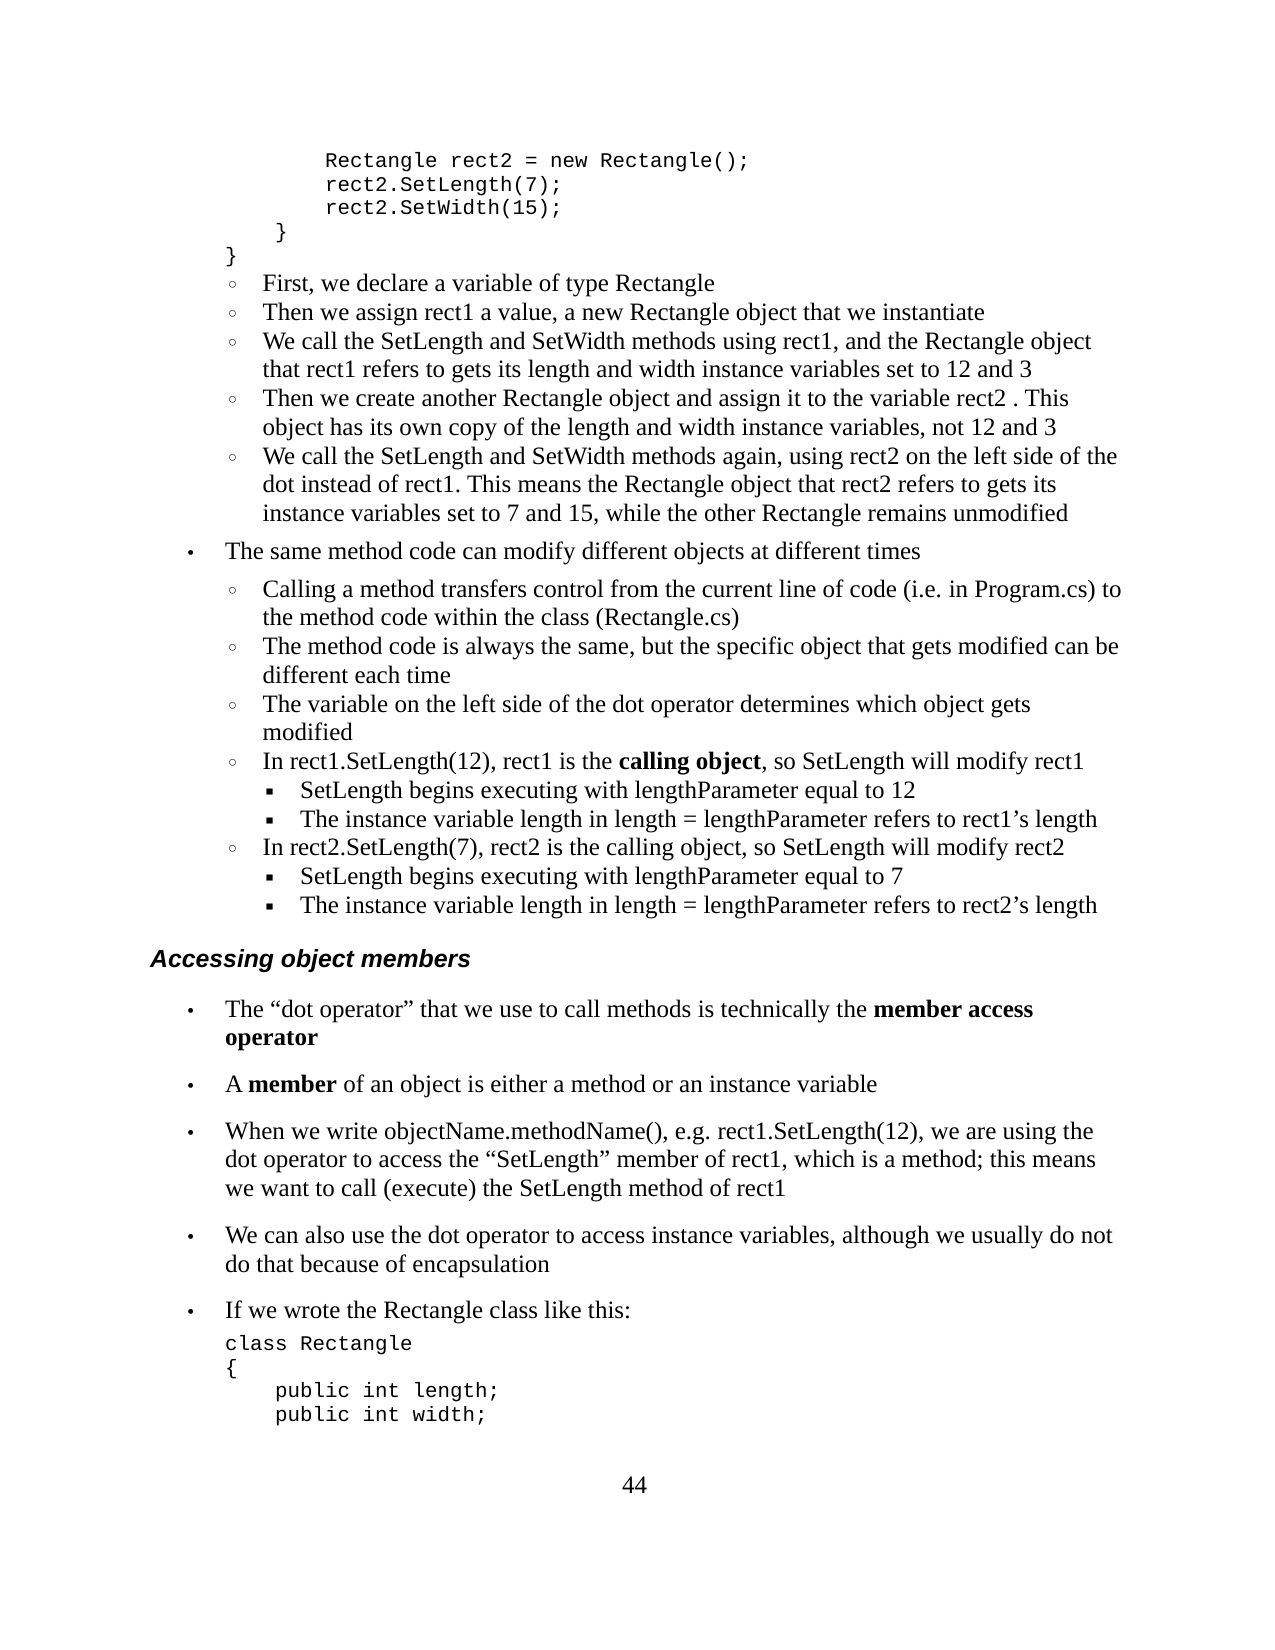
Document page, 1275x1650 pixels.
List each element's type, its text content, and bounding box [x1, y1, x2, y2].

list Then we assign rect1 a value, a new Rectangle object that we instantiate [225, 297, 1125, 326]
list public int length; [187, 1380, 1125, 1404]
list The instance variable length in length = lengthParameter refers to rect1’s length [262, 804, 1125, 832]
list class Rectangle [187, 1333, 1125, 1357]
list First, we declare a variable of type Rectangle [225, 268, 1125, 297]
list rect2.SetWidth(15); [187, 197, 1125, 221]
list When we write objectName.methodName(), e.g. rect1.SetLength(12), we are using the dot operator to access the “SetLength” member of rect1, which is a method; this means we want to call (execute) the SetLength method of rect1 [187, 1116, 1125, 1202]
list { [187, 1357, 1125, 1380]
list A member of an object is either a method or an instance variable [187, 1069, 1125, 1098]
list SetLength begins executing with lengthParameter equal to 7 [262, 861, 1125, 890]
list The “dot operator” that we use to call methods is technically the member access operator [187, 994, 1125, 1051]
list rect2.SetLength(7); [187, 174, 1125, 197]
subtitle Accessing object members [150, 944, 1125, 972]
list Then we create another Rectangle object and assign it to the variable rect2 . This object has its own copy of the length and width instance variables, not 12 and 3 [225, 383, 1125, 441]
list In rect1.SetLength(12), rect1 is the calling object, so SetLength will modify rect1 [225, 746, 1125, 775]
list If we wrote the Rectangle class like this: [187, 1295, 1125, 1324]
list } [187, 221, 1125, 244]
list } [187, 244, 1125, 268]
list The method code is always the same, but the specific object that gets modified can be different each time [225, 631, 1125, 689]
list public int width; [187, 1404, 1125, 1428]
list Calling a method transfers control from the current line of code (i.e. in Program.cs) to the method code within the class (Rectangle.cs) [225, 574, 1125, 631]
list SetLength begins executing with lengthParameter equal to 12 [262, 775, 1125, 804]
list The variable on the left side of the dot operator determines which object gets modified [225, 689, 1125, 746]
list In rect2.SetLength(7), rect2 is the calling object, so SetLength will modify rect2 [225, 832, 1125, 861]
list The same method code can modify different objects at different times [187, 536, 1125, 565]
list We can also use the dot operator to access instance variables, although we usually do not do that because of encapsulation [187, 1220, 1125, 1277]
list We call the SetLength and SetWidth methods using rect1, and the Rectangle object that rect1 refers to gets its length and width instance variables set to 12 and 3 [225, 326, 1125, 383]
list We call the SetLength and SetWidth methods again, using rect2 on the left side of the dot instead of rect1. This means the Rectangle object that rect2 refers to gets its instance variables set to 7 and 15, while the other Rectangle remains unmodified [225, 441, 1125, 527]
list Rectangle rect2 = new Rectangle(); [187, 150, 1125, 174]
list The instance variable length in length = lengthParameter refers to rect2’s length [262, 890, 1125, 919]
